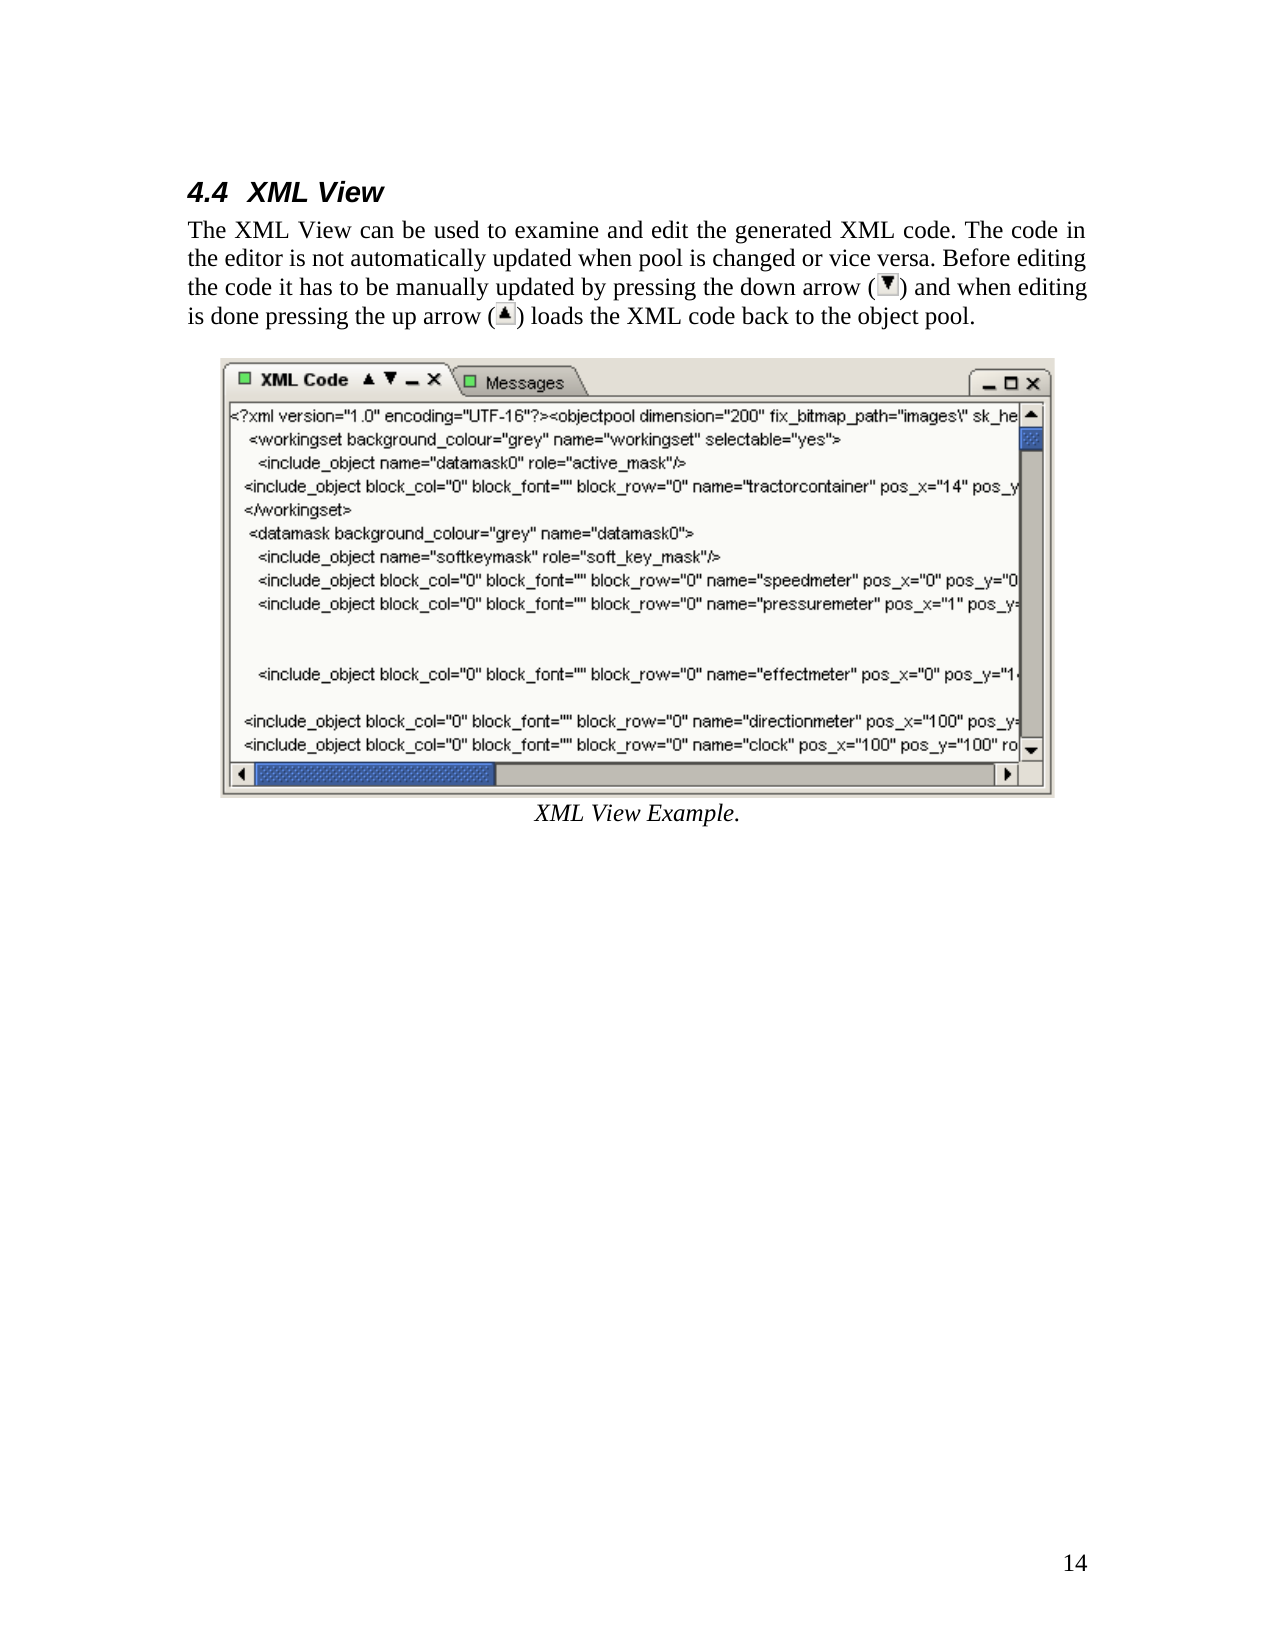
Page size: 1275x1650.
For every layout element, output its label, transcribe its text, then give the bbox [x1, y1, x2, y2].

picture [877, 273, 899, 296]
subtitle XML View [187, 175, 1087, 208]
text The XML View can be used to examine and edit the generated XML code. The code in the editor is not automatically updated when pool is changed or vice versa. Before editing the code it has to be manually updated by pressing the down arrow () and when editing is done pressing the up arrow () loads the XML code back to the object pool. [187, 215, 1087, 330]
text XML View Example. [187, 798, 1087, 826]
picture [495, 302, 516, 325]
picture [220, 358, 1055, 798]
